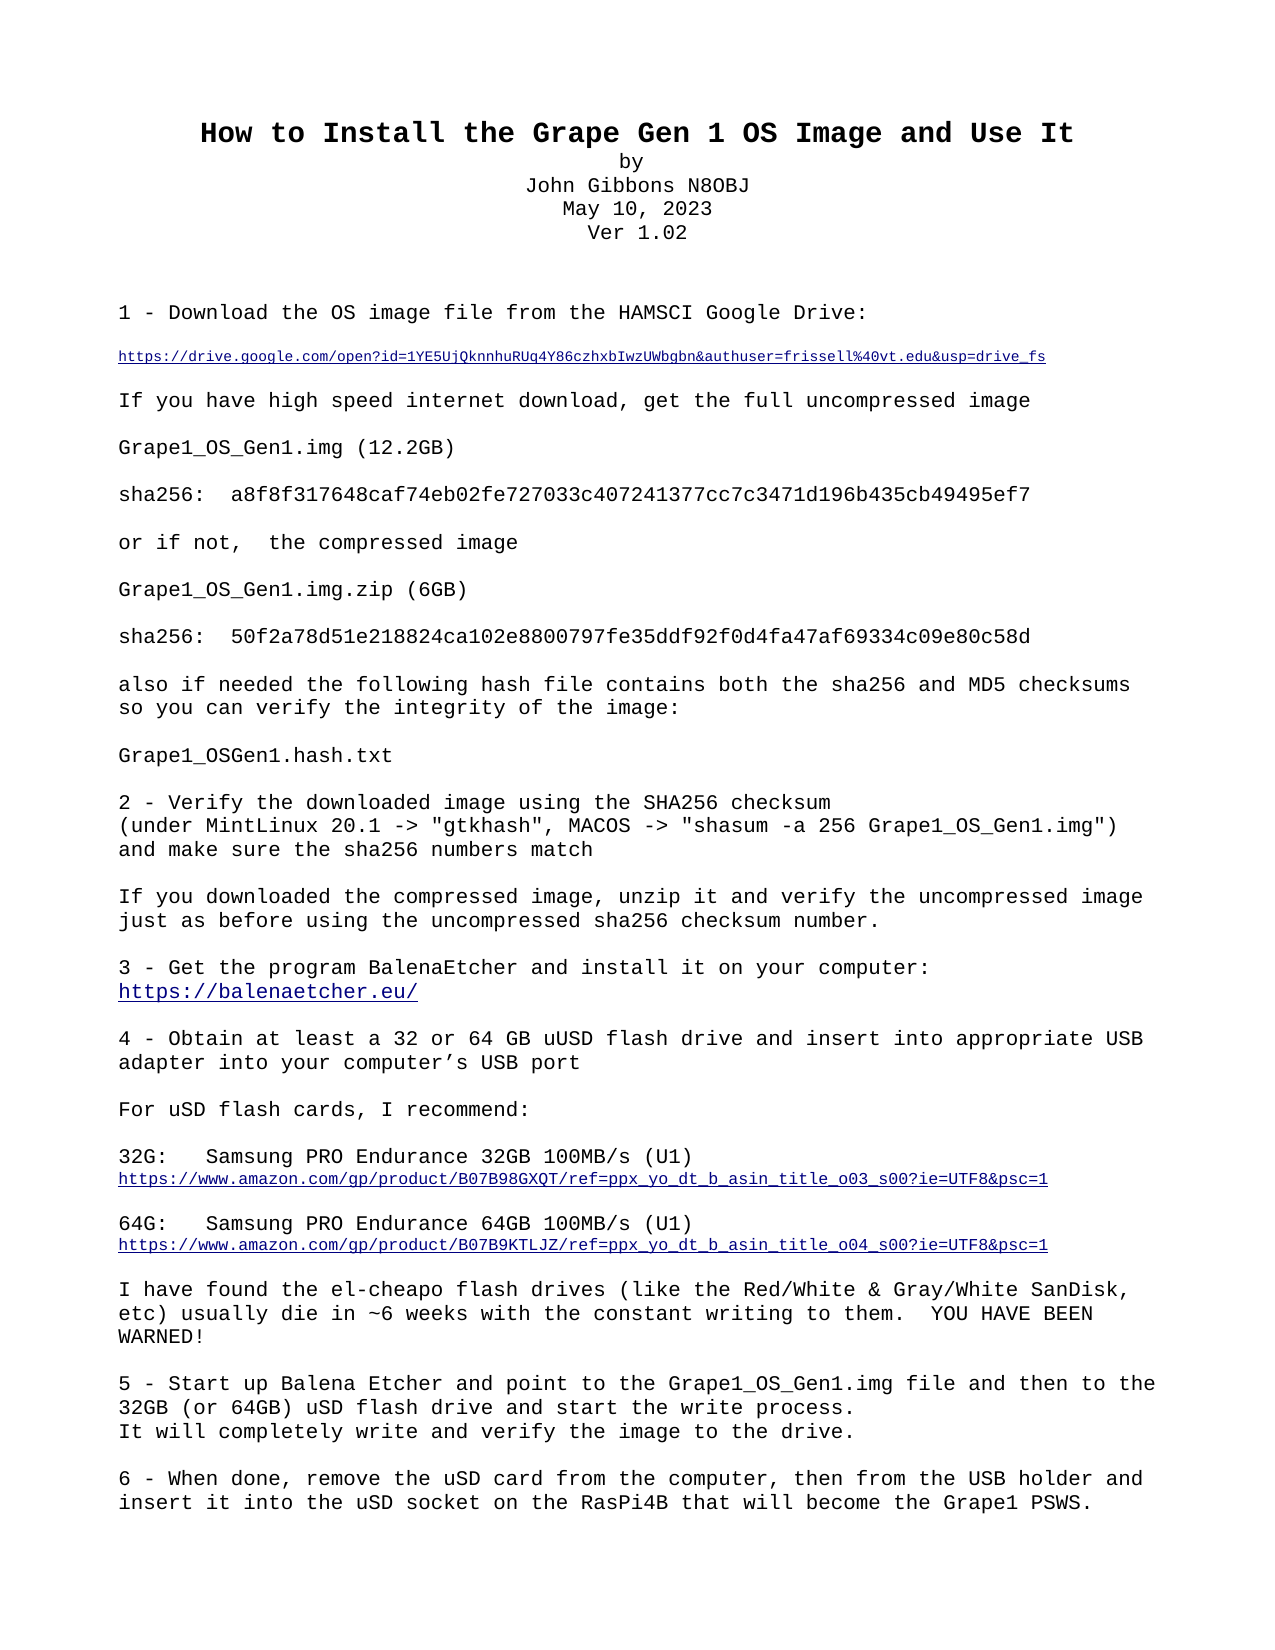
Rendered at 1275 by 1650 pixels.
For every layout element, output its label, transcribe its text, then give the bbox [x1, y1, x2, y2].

text Grape1_OSGen1.hash.txt [118, 744, 1157, 768]
text Grape1_OS_Gen1.img.zip (6GB) [118, 579, 1157, 603]
text If you downloaded the compressed image, unzip it and verify the uncompressed image just as before using the uncompressed sha256 checksum number. [118, 886, 1157, 934]
text (under MintLinux 20.1 -> "gtkhash", MACOS -> "shasum -a 256 Grape1_OS_Gen1.img") [118, 816, 1157, 839]
text May 10, 2023 [118, 198, 1157, 222]
text https://balenaetcher.eu/ [118, 981, 1157, 1005]
text 5 - Start up Balena Etcher and point to the Grape1_OS_Gen1.img file and then to the 32GB (or 64GB) uSD flash drive and start the write process. [118, 1373, 1157, 1421]
text 2 - Verify the downloaded image using the SHA256 checksum [118, 792, 1157, 816]
text How to Install the Grape Gen 1 OS Image and Use It [118, 118, 1157, 151]
text It will completely write and verify the image to the drive. [118, 1421, 1157, 1444]
text by [118, 151, 1157, 175]
text or if not, the compressed image [118, 532, 1157, 555]
text John Gibbons N8OBJ [118, 175, 1157, 198]
text For uSD flash cards, I recommend: [118, 1099, 1157, 1123]
text Grape1_OS_Gen1.img (12.2GB) [118, 437, 1157, 461]
text and make sure the sha256 numbers match [118, 839, 1157, 863]
text 1 - Download the OS image file from the HAMSCI Google Drive: [118, 302, 1157, 326]
text 3 - Get the program BalenaEtcher and install it on your computer: [118, 957, 1157, 981]
text also if needed the following hash file contains both the sha256 and MD5 checksums so you can verify the integrity of the image: [118, 674, 1157, 721]
text https://www.amazon.com/gp/product/B07B9KTLJZ/ref=ppx_yo_dt_b_asin_title_o04_s00?ie=UTF8&psc=1 [118, 1236, 1157, 1255]
text 64G: Samsung PRO Endurance 64GB 100MB/s (U1) [118, 1213, 1157, 1236]
text sha256: 50f2a78d51e218824ca102e8800797fe35ddf92f0d4fa47af69334c09e80c58d [118, 626, 1157, 650]
text If you have high speed internet download, get the full uncompressed image [118, 390, 1157, 413]
text https://www.amazon.com/gp/product/B07B98GXQT/ref=ppx_yo_dt_b_asin_title_o03_s00?ie=UTF8&psc=1 [118, 1170, 1157, 1189]
text sha256: a8f8f317648caf74eb02fe727033c407241377cc7c3471d196b435cb49495ef7 [118, 484, 1157, 508]
text 32G: Samsung PRO Endurance 32GB 100MB/s (U1) [118, 1147, 1157, 1170]
text 4 - Obtain at least a 32 or 64 GB uUSD flash drive and insert into appropriate USB adapter into your computer’s USB port [118, 1028, 1157, 1076]
text https://drive.google.com/open?id=1YE5UjQknnhuRUq4Y86czhxbIwzUWbgbn&authuser=frissell%40vt.edu&usp=drive_fs [118, 350, 1157, 366]
text Ver 1.02 [118, 222, 1157, 246]
text I have found the el-cheapo flash drives (like the Red/White & Gray/White SanDisk, etc) usually die in ~6 weeks with the constant writing to them. YOU HAVE BEEN WARNED! [118, 1279, 1157, 1350]
text 6 - When done, remove the uSD card from the computer, then from the USB holder and insert it into the uSD socket on the RasPi4B that will become the Grape1 PSWS. [118, 1468, 1157, 1515]
